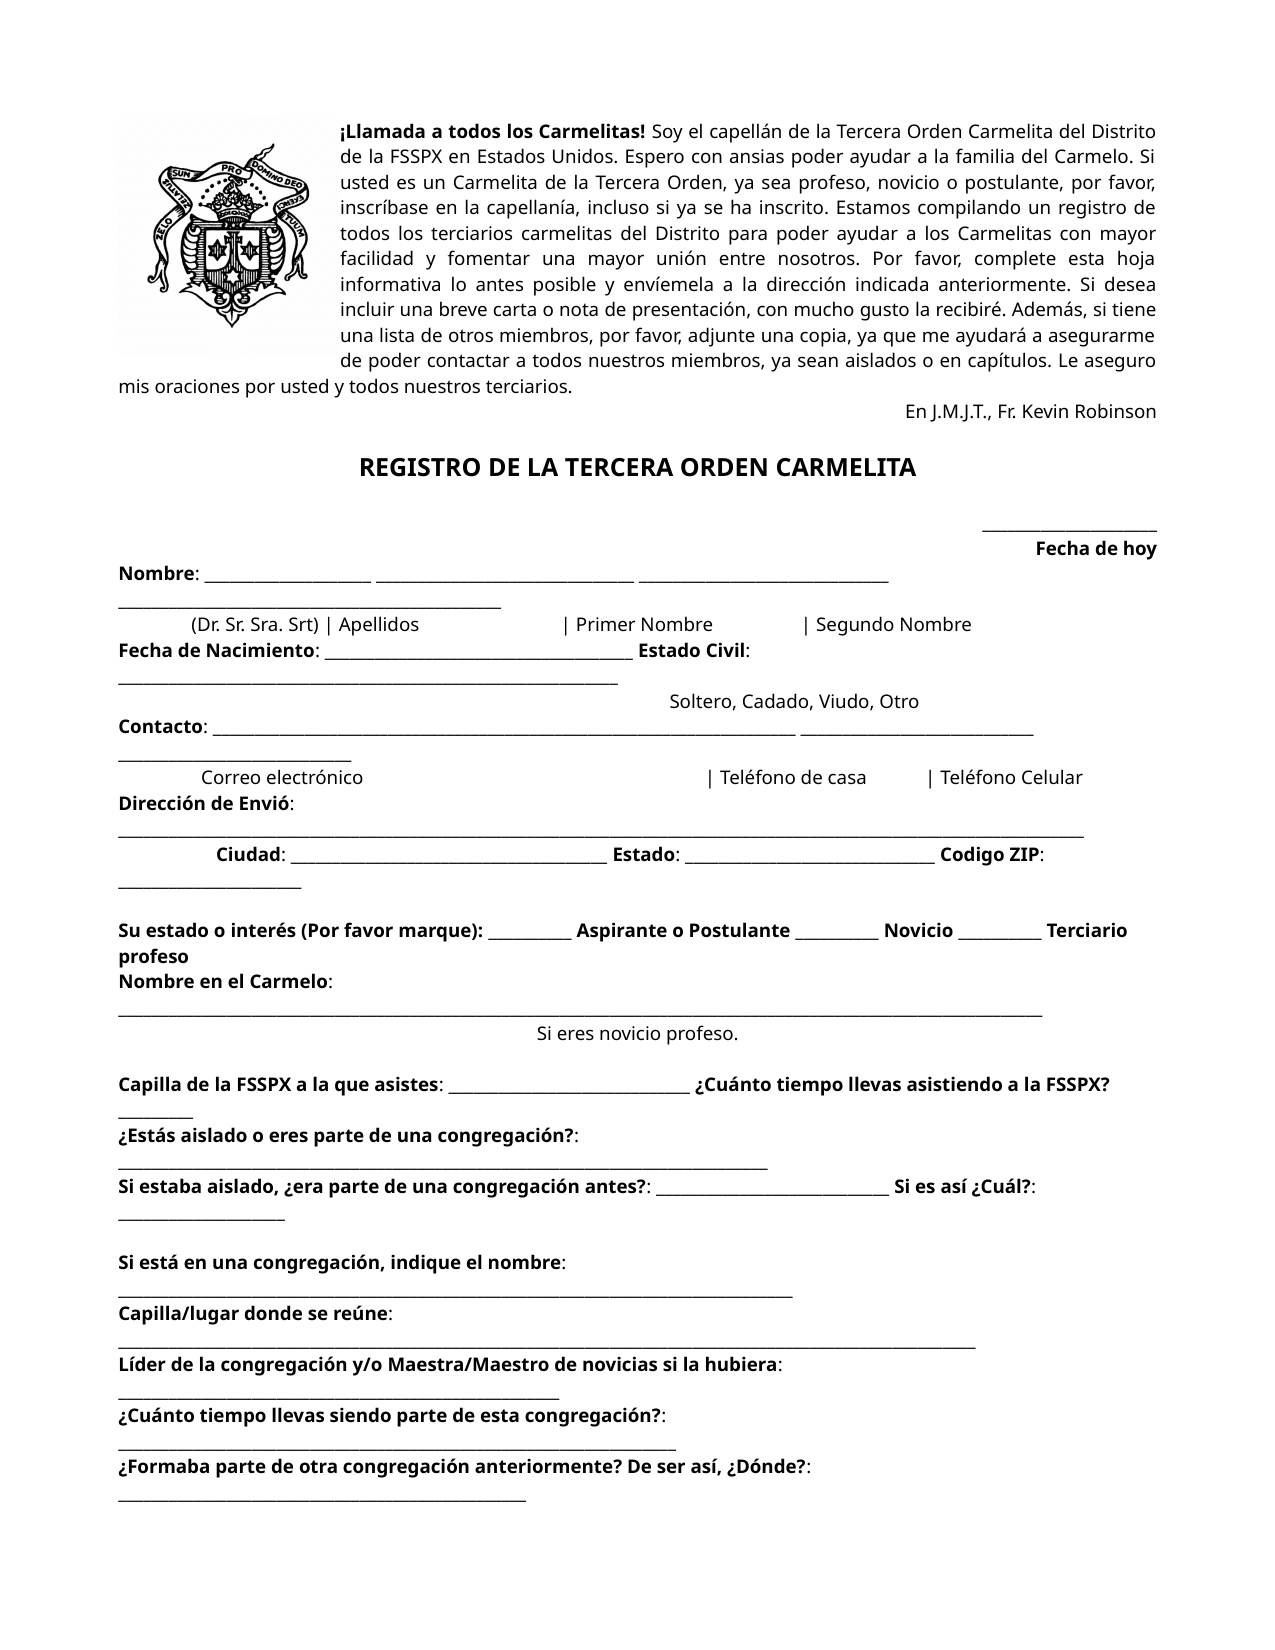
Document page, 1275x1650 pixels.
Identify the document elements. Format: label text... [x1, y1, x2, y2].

text ¿Estás aislado o eres parte de una congregación?: ______________________________________________________________________________ [118, 1122, 1157, 1173]
text ¿Formaba parte de otra congregación anteriormente? De ser así, ¿Dónde?: _________________________________________________ [118, 1454, 1157, 1505]
text _____________________ [118, 509, 1157, 535]
text Líder de la congregación y/o Maestra/Maestro de novicias si la hubiera: _____________________________________________________ [118, 1352, 1157, 1403]
text Fecha de hoy [118, 535, 1157, 561]
text (Dr. Sr. Sra. Srt) | Apellidos | Primer Nombre | Segundo Nombre [118, 612, 1157, 637]
text Nombre en el Carmelo: _______________________________________________________________________________________________________________ [118, 969, 1157, 1020]
text ¡Llamada a todos los Carmelitas! Soy el capellán de la Tercera Orden Carmelita del Distrito de la FSSPX en Estados Unidos. Espero con ansias poder ayudar a la familia del Carmelo. Si usted es un Carmelita de la Tercera Orden, ya sea profeso, novicio o postulante, por favor, inscríbase en la capellanía, incluso si ya se ha inscrito. Estamos compilando un registro de todos los terciarios carmelitas del Distrito para poder ayudar a los Carmelitas con mayor facilidad y fomentar una mayor unión entre nosotros. Por favor, complete esta hoja informativa lo antes posible y envíemela a la dirección indicada anteriormente. Si desea incluir una breve carta o nota de presentación, con mucho gusto la recibiré. Además, si tiene una lista de otros miembros, por favor, adjunte una copia, ya que me ayudará a asegurarme de poder contactar a todos nuestros miembros, ya sean aislados o en capítulos. Le aseguro mis oraciones por usted y todos nuestros terciarios. [118, 118, 1157, 399]
text Nombre: ____________________ _______________________________ ______________________________ ______________________________________________ [118, 561, 1157, 612]
text Capilla/lugar donde se reúne: _______________________________________________________________________________________________________ [118, 1301, 1157, 1352]
picture [118, 118, 340, 355]
text ¿Cuánto tiempo llevas siendo parte de esta congregación?: ___________________________________________________________________ [118, 1403, 1157, 1454]
text Capilla de la FSSPX a la que asistes: _____________________________ ¿Cuánto tiempo llevas asistiendo a la FSSPX? _________ [118, 1071, 1157, 1122]
text Dirección de Envió: ____________________________________________________________________________________________________________________ [118, 790, 1157, 841]
text Correo electrónico | Teléfono de casa | Teléfono Celular [118, 765, 1157, 790]
text Si está en una congregación, indique el nombre: _________________________________________________________________________________ [118, 1249, 1157, 1301]
text Contacto: ______________________________________________________________________ ____________________________ ____________________________ [118, 714, 1157, 765]
text Si eres novicio profeso. [118, 1020, 1157, 1045]
text Fecha de Nacimiento: _____________________________________ Estado Civil: ____________________________________________________________ [118, 637, 1157, 688]
text En J.M.J.T., Fr. Kevin Robinson [118, 399, 1157, 424]
text Si estaba aislado, ¿era parte de una congregación antes?: ____________________________ Si es así ¿Cuál?: ____________________ [118, 1173, 1157, 1224]
text Soltero, Cadado, Viudo, Otro [118, 688, 1157, 714]
text Su estado o interés (Por favor marque): __________ Aspirante o Postulante __________ Novicio __________ Terciario profeso [118, 918, 1157, 969]
text Ciudad: ______________________________________ Estado: ______________________________ Codigo ZIP: ______________________ [118, 841, 1157, 892]
text REGISTRO DE LA TERCERA ORDEN CARMELITA [118, 450, 1157, 484]
